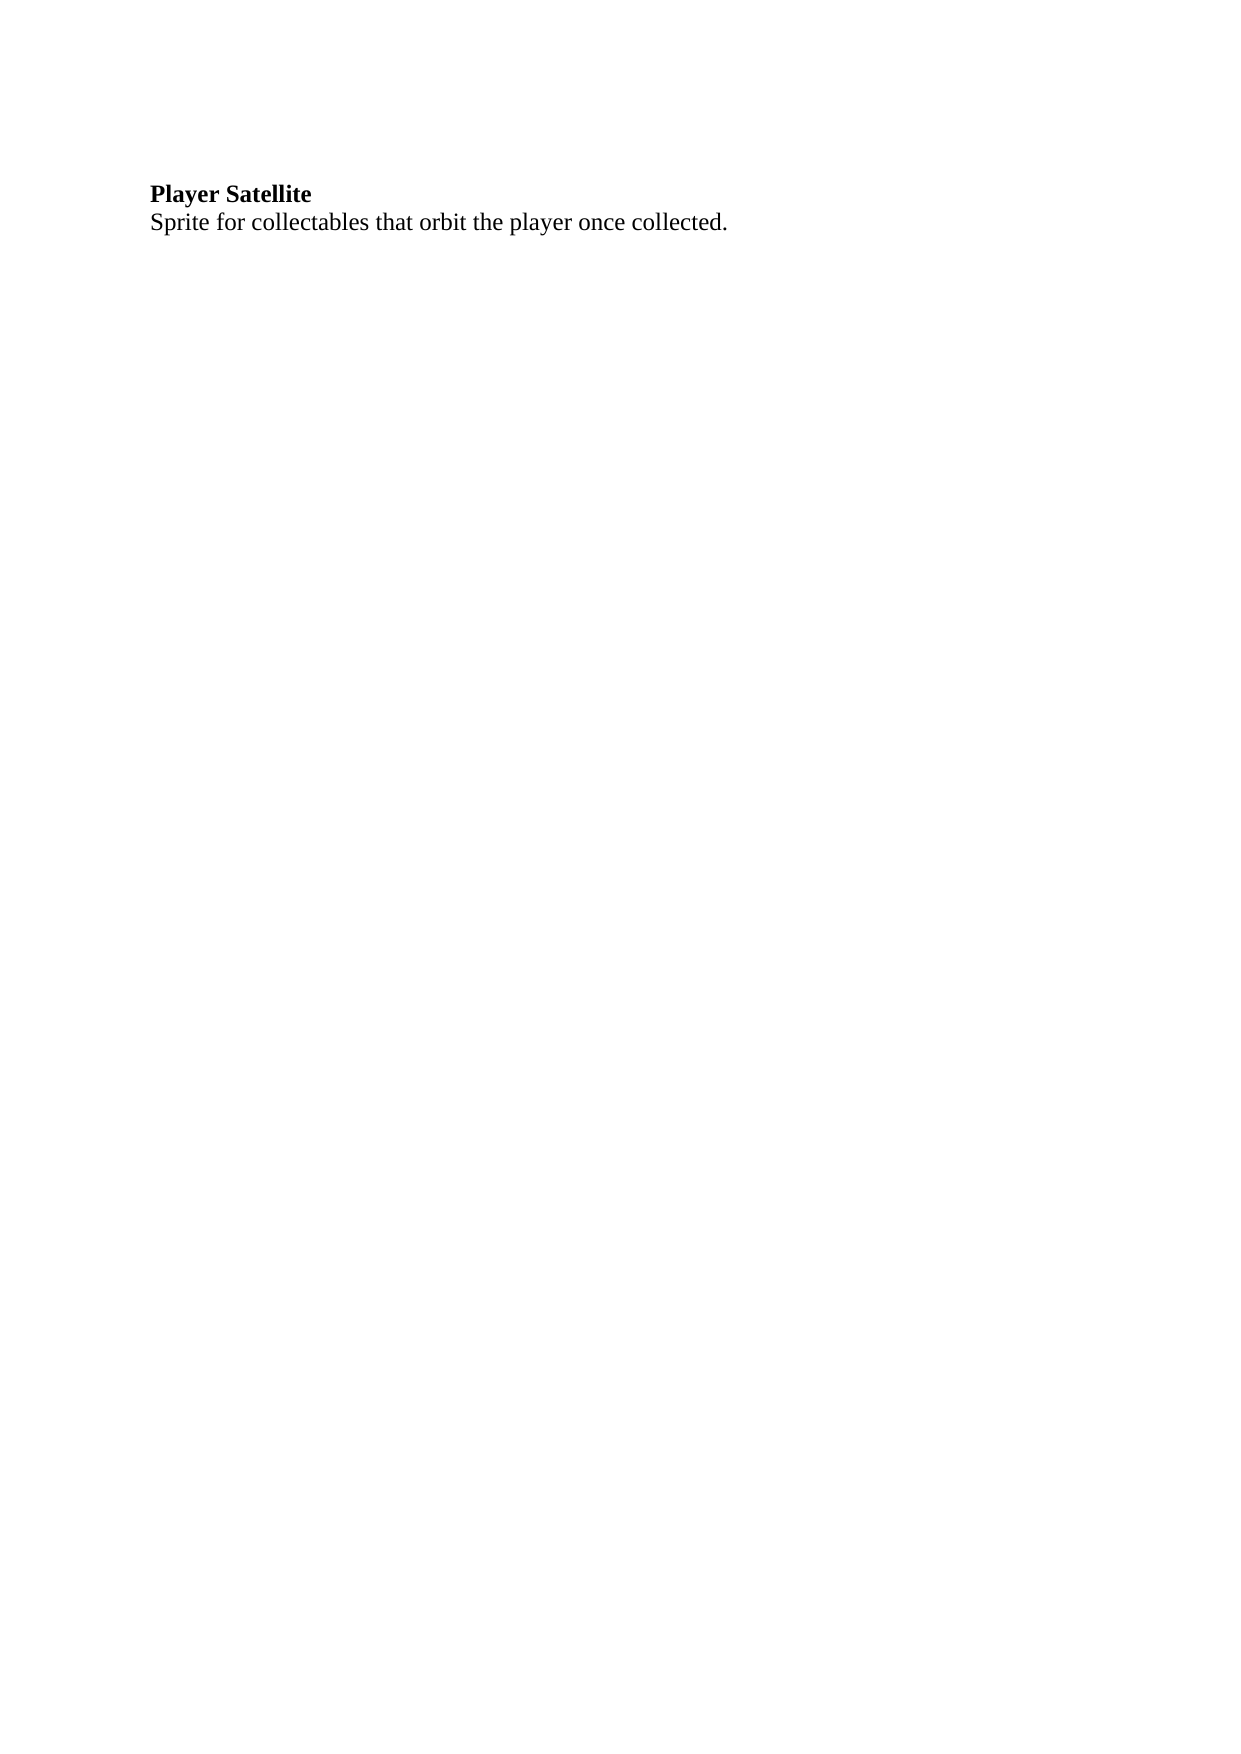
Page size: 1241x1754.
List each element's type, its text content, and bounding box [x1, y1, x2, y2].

text Player Satellite [150, 179, 1090, 207]
text Sprite for collectables that orbit the player once collected. [150, 207, 1090, 236]
